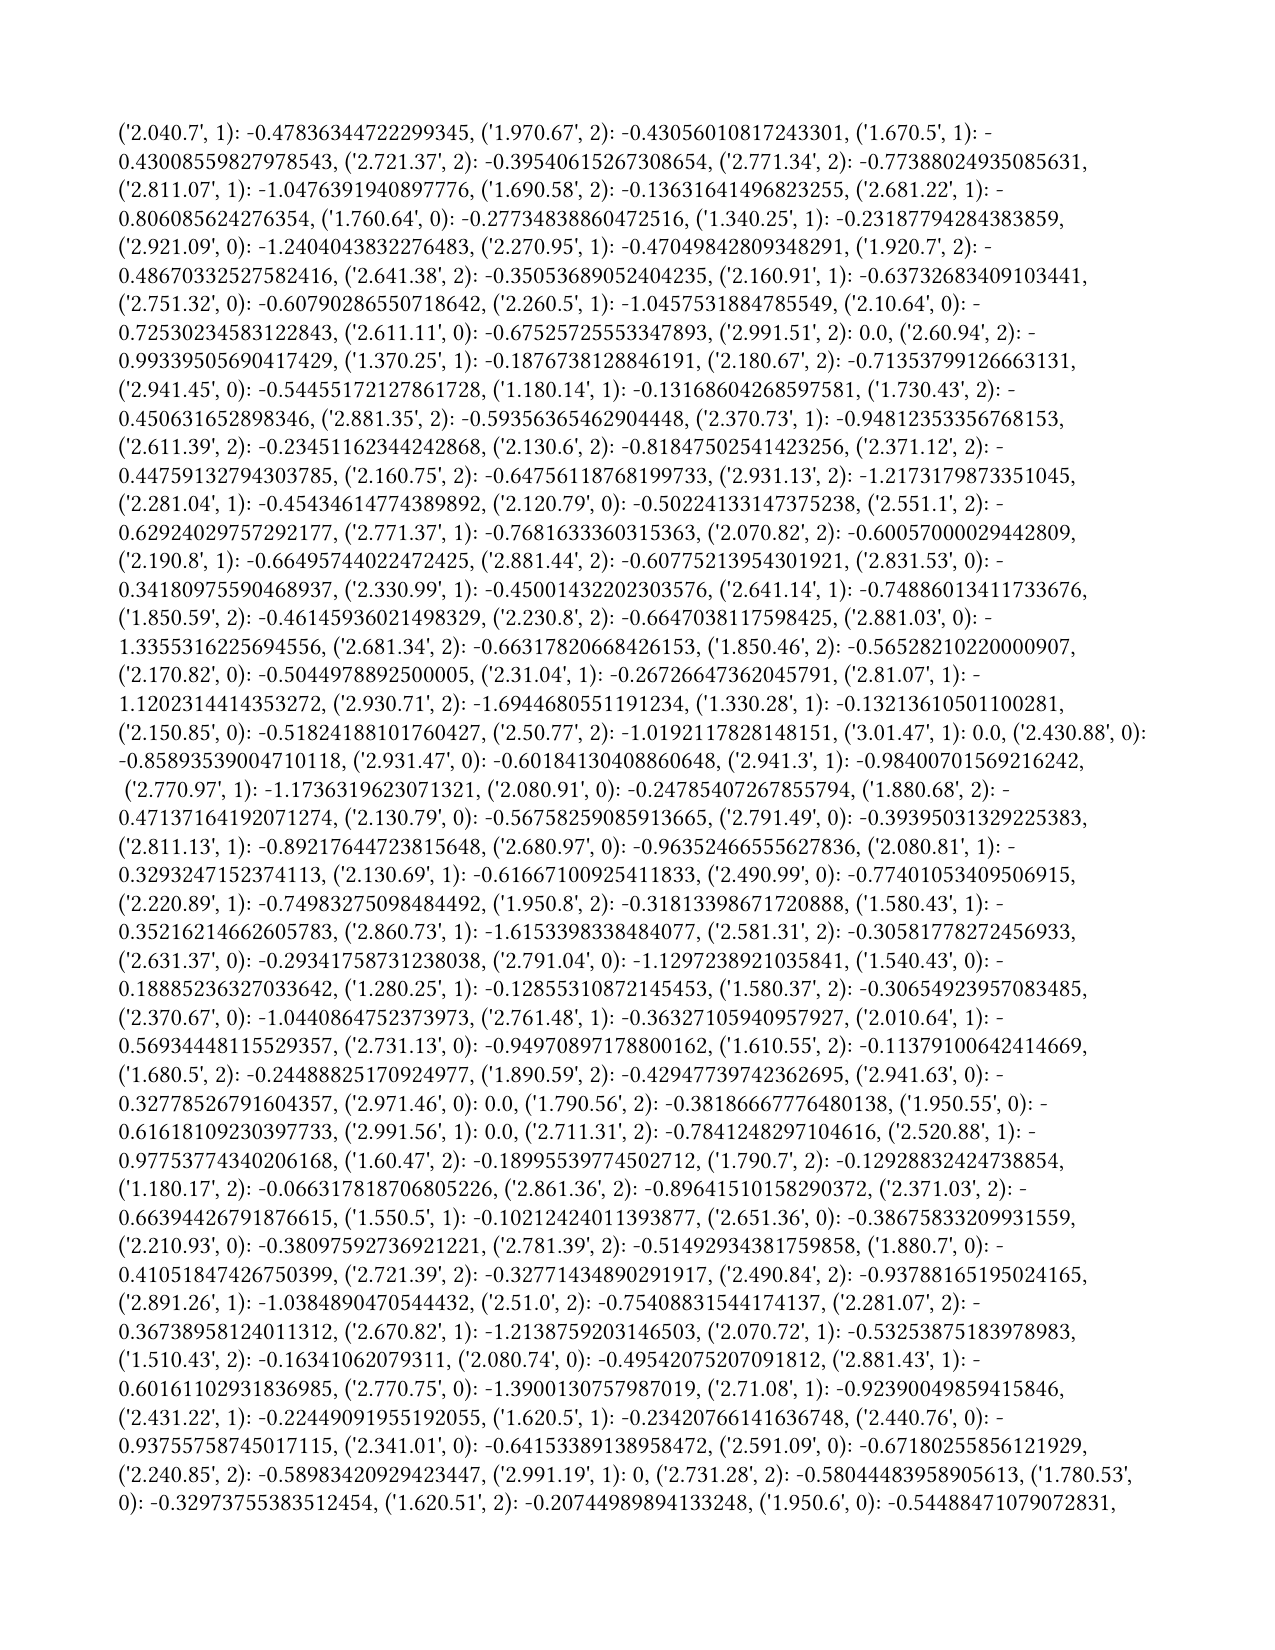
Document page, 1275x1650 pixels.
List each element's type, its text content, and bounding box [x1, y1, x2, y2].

text ('2.040.7', 1): -0.47836344722299345, ('1.970.67', 2): -0.43056010817243301, ('1.670.5', 1): -0.43008559827978543, ('2.721.37', 2): -0.39540615267308654, ('2.771.34', 2): -0.77388024935085631, ('2.811.07', 1): -1.0476391940897776, ('1.690.58', 2): -0.13631641496823255, ('2.681.22', 1): -0.806085624276354, ('1.760.64', 0): -0.27734838860472516, ('1.340.25', 1): -0.23187794284383859, ('2.921.09', 0): -1.2404043832276483, ('2.270.95', 1): -0.47049842809348291, ('1.920.7', 2): -0.48670332527582416, ('2.641.38', 2): -0.35053689052404235, ('2.160.91', 1): -0.63732683409103441, ('2.751.32', 0): -0.60790286550718642, ('2.260.5', 1): -1.0457531884785549, ('2.10.64', 0): -0.72530234583122843, ('2.611.11', 0): -0.67525725553347893, ('2.991.51', 2): 0.0, ('2.60.94', 2): -0.99339505690417429, ('1.370.25', 1): -0.1876738128846191, ('2.180.67', 2): -0.71353799126663131, ('2.941.45', 0): -0.54455172127861728, ('1.180.14', 1): -0.13168604268597581, ('1.730.43', 2): -0.450631652898346, ('2.881.35', 2): -0.59356365462904448, ('2.370.73', 1): -0.94812353356768153, ('2.611.39', 2): -0.23451162344242868, ('2.130.6', 2): -0.81847502541423256, ('2.371.12', 2): -0.44759132794303785, ('2.160.75', 2): -0.64756118768199733, ('2.931.13', 2): -1.2173179873351045, ('2.281.04', 1): -0.45434614774389892, ('2.120.79', 0): -0.50224133147375238, ('2.551.1', 2): -0.62924029757292177, ('2.771.37', 1): -0.7681633360315363, ('2.070.82', 2): -0.60057000029442809, ('2.190.8', 1): -0.66495744022472425, ('2.881.44', 2): -0.60775213954301921, ('2.831.53', 0): -0.34180975590468937, ('2.330.99', 1): -0.45001432202303576, ('2.641.14', 1): -0.74886013411733676, ('1.850.59', 2): -0.46145936021498329, ('2.230.8', 2): -0.6647038117598425, ('2.881.03', 0): -1.3355316225694556, ('2.681.34', 2): -0.66317820668426153, ('1.850.46', 2): -0.56528210220000907, ('2.170.82', 0): -0.5044978892500005, ('2.31.04', 1): -0.26726647362045791, ('2.81.07', 1): -1.1202314414353272, ('2.930.71', 2): -1.6944680551191234, ('1.330.28', 1): -0.13213610501100281, ('2.150.85', 0): -0.51824188101760427, ('2.50.77', 2): -1.0192117828148151, ('3.01.47', 1): 0.0, ('2.430.88', 0): -0.85893539004710118, ('2.931.47', 0): -0.60184130408860648, ('2.941.3', 1): -0.98400701569216242, [118, 118, 1157, 774]
text ('2.770.97', 1): -1.1736319623071321, ('2.080.91', 0): -0.24785407267855794, ('1.880.68', 2): -0.47137164192071274, ('2.130.79', 0): -0.56758259085913665, ('2.791.49', 0): -0.39395031329225383, ('2.811.13', 1): -0.89217644723815648, ('2.680.97', 0): -0.96352466555627836, ('2.080.81', 1): -0.3293247152374113, ('2.130.69', 1): -0.61667100925411833, ('2.490.99', 0): -0.77401053409506915, ('2.220.89', 1): -0.74983275098484492, ('1.950.8', 2): -0.31813398671720888, ('1.580.43', 1): -0.35216214662605783, ('2.860.73', 1): -1.6153398338484077, ('2.581.31', 2): -0.30581778272456933, ('2.631.37', 0): -0.29341758731238038, ('2.791.04', 0): -1.1297238921035841, ('1.540.43', 0): -0.18885236327033642, ('1.280.25', 1): -0.12855310872145453, ('1.580.37', 2): -0.30654923957083485, ('2.370.67', 0): -1.0440864752373973, ('2.761.48', 1): -0.36327105940957927, ('2.010.64', 1): -0.56934448115529357, ('2.731.13', 0): -0.94970897178800162, ('1.610.55', 2): -0.11379100642414669, ('1.680.5', 2): -0.24488825170924977, ('1.890.59', 2): -0.42947739742362695, ('2.941.63', 0): -0.32778526791604357, ('2.971.46', 0): 0.0, ('1.790.56', 2): -0.38186667776480138, ('1.950.55', 0): -0.61618109230397733, ('2.991.56', 1): 0.0, ('2.711.31', 2): -0.7841248297104616, ('2.520.88', 1): -0.97753774340206168, ('1.60.47', 2): -0.18995539774502712, ('1.790.7', 2): -0.12928832424738854, ('1.180.17', 2): -0.066317818706805226, ('2.861.36', 2): -0.89641510158290372, ('2.371.03', 2): -0.66394426791876615, ('1.550.5', 1): -0.10212424011393877, ('2.651.36', 0): -0.38675833209931559, ('2.210.93', 0): -0.38097592736921221, ('2.781.39', 2): -0.51492934381759858, ('1.880.7', 0): -0.41051847426750399, ('2.721.39', 2): -0.32771434890291917, ('2.490.84', 2): -0.93788165195024165, ('2.891.26', 1): -1.0384890470544432, ('2.51.0', 2): -0.75408831544174137, ('2.281.07', 2): -0.36738958124011312, ('2.670.82', 1): -1.2138759203146503, ('2.070.72', 1): -0.53253875183978983, ('1.510.43', 2): -0.16341062079311, ('2.080.74', 0): -0.49542075207091812, ('2.881.43', 1): -0.60161102931836985, ('2.770.75', 0): -1.3900130757987019, ('2.71.08', 1): -0.92390049859415846, ('2.431.22', 1): -0.22449091955192055, ('1.620.5', 1): -0.23420766141636748, ('2.440.76', 0): -0.93755758745017115, ('2.341.01', 0): -0.64153389138958472, ('2.591.09', 0): -0.67180255856121929, ('2.240.85', 2): -0.58983420929423447, ('2.991.19', 1): 0, ('2.731.28', 2): -0.58044483958905613, ('1.780.53', 0): -0.32973755383512454, ('1.620.51', 2): -0.20744989894133248, ('1.950.6', 0): -0.54488471079072831, [118, 774, 1157, 1517]
